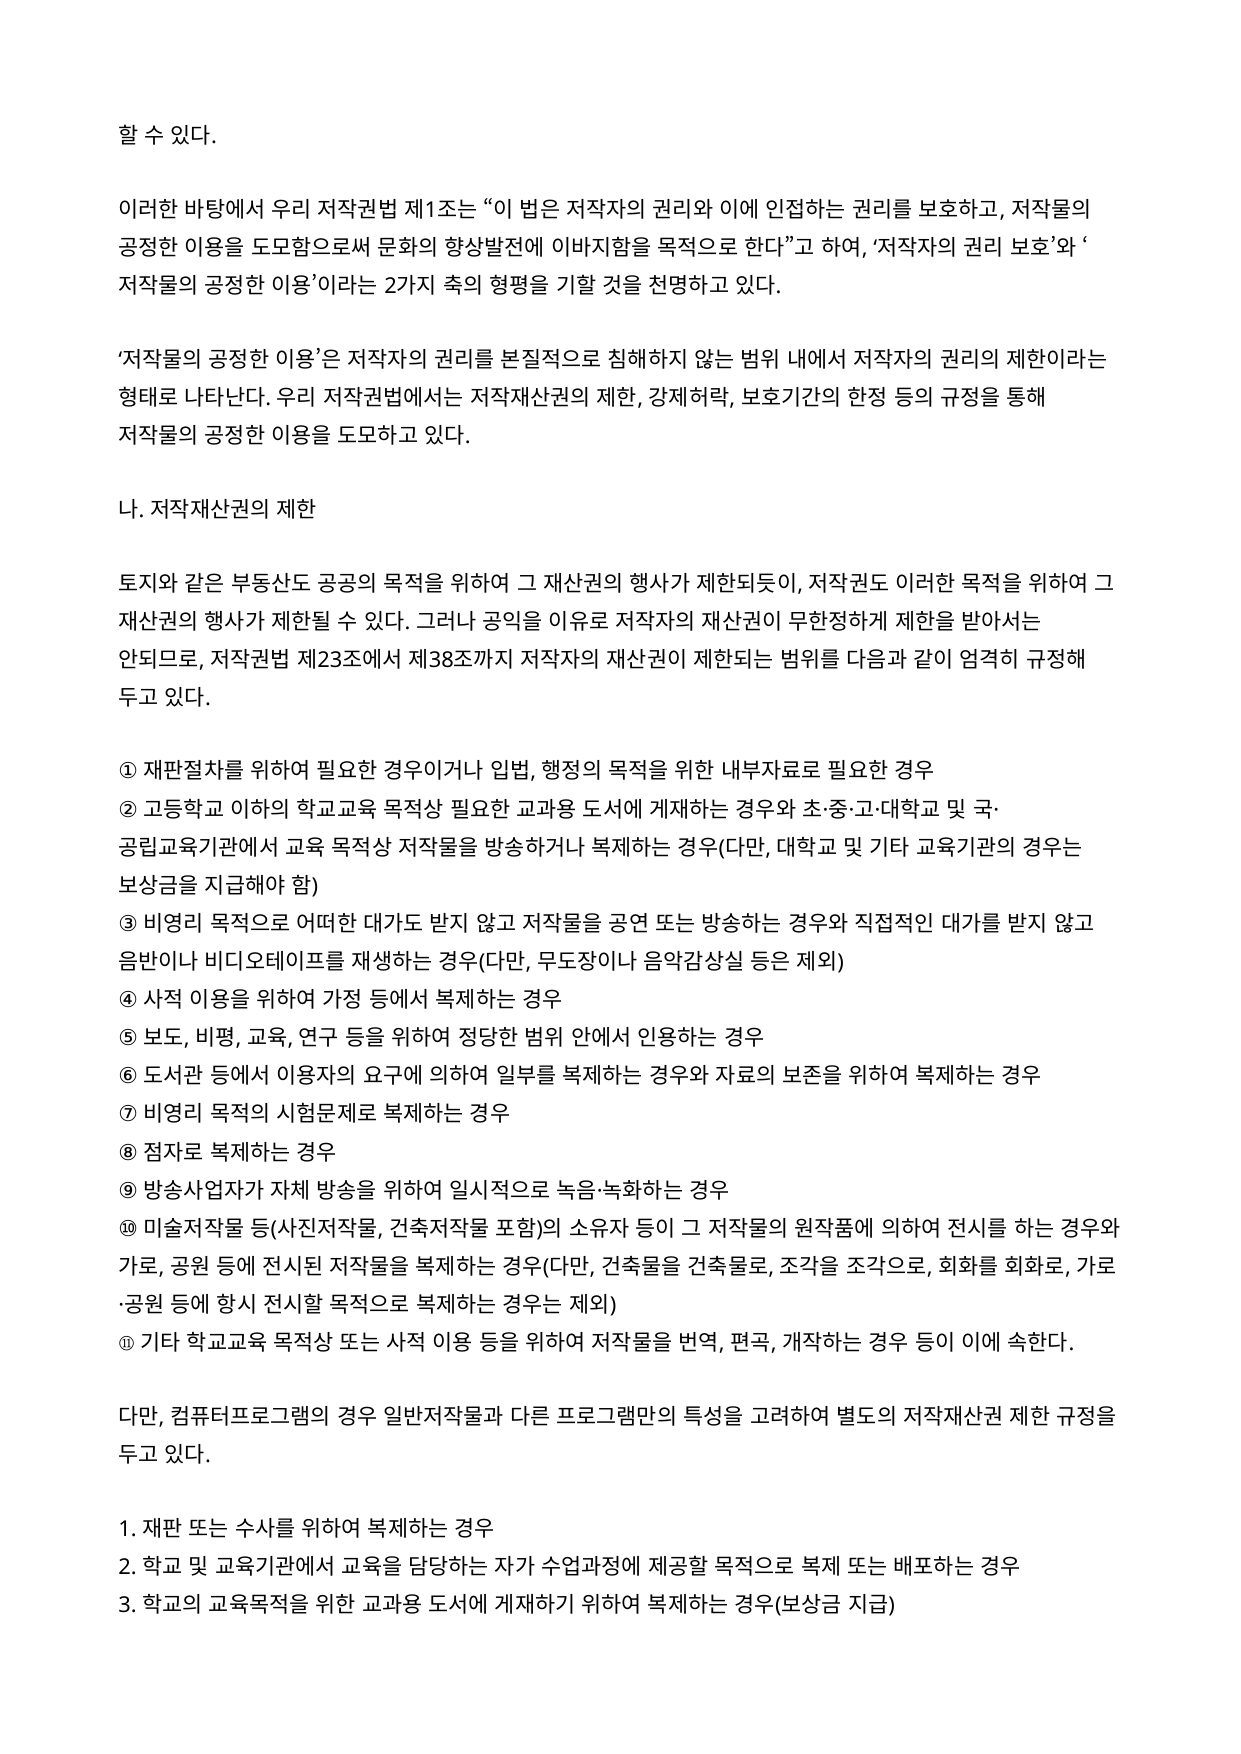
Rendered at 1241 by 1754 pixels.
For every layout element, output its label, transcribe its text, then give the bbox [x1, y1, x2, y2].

text ⑧ 점자로 복제하는 경우 [118, 1134, 1122, 1166]
text ④ 사적 이용을 위하여 가정 등에서 복제하는 경우 [118, 982, 1122, 1014]
text ⑩ 미술저작물 등(사진저작물, 건축저작물 포함)의 소유자 등이 그 저작물의 원작품에 의하여 전시를 하는 경우와 가로, 공원 등에 전시된 저작물을 복제하는 경우(다만, 건축물을 건축물로, 조각을 조각으로, 회화를 회화로, 가로·공원 등에 항시 전시할 목적으로 복제하는 경우는 제외) [118, 1211, 1122, 1318]
text 이러한 바탕에서 우리 저작권법 제1조는 “이 법은 저작자의 권리와 이에 인접하는 권리를 보호하고, 저작물의 공정한 이용을 도모함으로써 문화의 향상발전에 이바지함을 목적으로 한다”고 하여, ‘저작자의 권리 보호’와 ‘저작물의 공정한 이용’이라는 2가지 축의 형평을 기할 것을 천명하고 있다. [118, 192, 1122, 300]
text 토지와 같은 부동산도 공공의 목적을 위하여 그 재산권의 행사가 제한되듯이, 저작권도 이러한 목적을 위하여 그 재산권의 행사가 제한될 수 있다. 그러나 공익을 이유로 저작자의 재산권이 무한정하게 제한을 받아서는 안되므로, 저작권법 제23조에서 제38조까지 저작자의 재산권이 제한되는 범위를 다음과 같이 엄격히 규정해 두고 있다. [118, 566, 1122, 711]
text 3. 학교의 교육목적을 위한 교과용 도서에 게재하기 위하여 복제하는 경우(보상금 지급) [118, 1587, 1122, 1619]
text ② 고등학교 이하의 학교교육 목적상 필요한 교과용 도서에 게재하는 경우와 초·중·고·대학교 및 국·공립교육기관에서 교육 목적상 저작물을 방송하거나 복제하는 경우(다만, 대학교 및 기타 교육기관의 경우는 보상금을 지급해야 함) [118, 792, 1122, 899]
text 할 수 있다. [118, 118, 1122, 150]
text ③ 비영리 목적으로 어떠한 대가도 받지 않고 저작물을 공연 또는 방송하는 경우와 직접적인 대가를 받지 않고 음반이나 비디오테이프를 재생하는 경우(다만, 무도장이나 음악감상실 등은 제외) [118, 906, 1122, 976]
text 나. 저작재산권의 제한 [118, 492, 1122, 523]
text 다만, 컴퓨터프로그램의 경우 일반저작물과 다른 프로그램만의 특성을 고려하여 별도의 저작재산권 제한 규정을 두고 있다. [118, 1399, 1122, 1468]
text ‘저작물의 공정한 이용’은 저작자의 권리를 본질적으로 침해하지 않는 범위 내에서 저작자의 권리의 제한이라는 형태로 나타난다. 우리 저작권법에서는 저작재산권의 제한, 강제허락, 보호기간의 한정 등의 규정을 통해 저작물의 공정한 이용을 도모하고 있다. [118, 342, 1122, 450]
text ⑨ 방송사업자가 자체 방송을 위하여 일시적으로 녹음·녹화하는 경우 [118, 1173, 1122, 1204]
text ⑪ 기타 학교교육 목적상 또는 사적 이용 등을 위하여 저작물을 번역, 편곡, 개작하는 경우 등이 이에 속한다. [118, 1325, 1122, 1357]
text ⑥ 도서관 등에서 이용자의 요구에 의하여 일부를 복제하는 경우와 자료의 보존을 위하여 복제하는 경우 [118, 1058, 1122, 1090]
text ① 재판절차를 위하여 필요한 경우이거나 입법, 행정의 목적을 위한 내부자료로 필요한 경우 [118, 753, 1122, 785]
text 2. 학교 및 교육기관에서 교육을 담당하는 자가 수업과정에 제공할 목적으로 복제 또는 배포하는 경우 [118, 1549, 1122, 1581]
text ⑤ 보도, 비평, 교육, 연구 등을 위하여 정당한 범위 안에서 인용하는 경우 [118, 1020, 1122, 1052]
text ⑦ 비영리 목적의 시험문제로 복제하는 경우 [118, 1096, 1122, 1128]
text 1. 재판 또는 수사를 위하여 복제하는 경우 [118, 1511, 1122, 1542]
